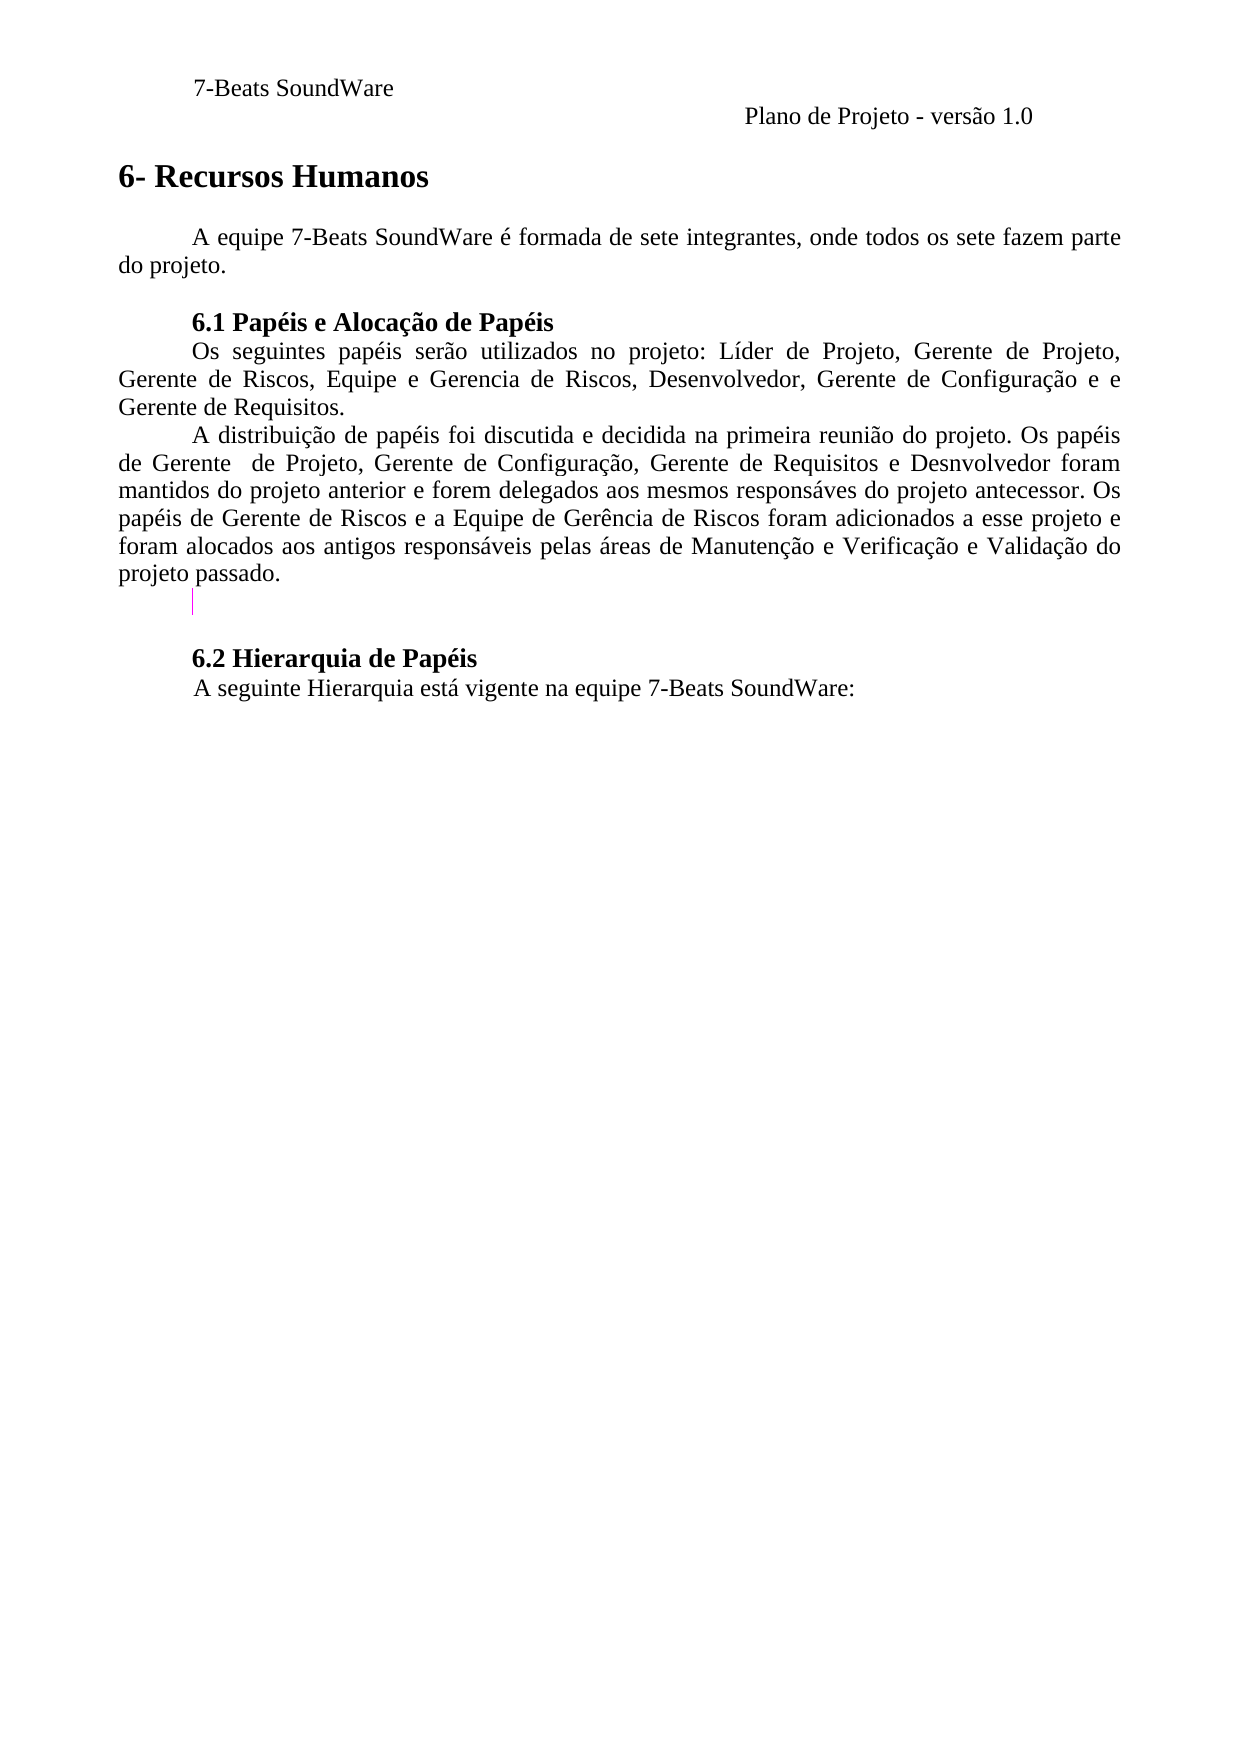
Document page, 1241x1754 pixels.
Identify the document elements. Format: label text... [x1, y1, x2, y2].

text Os seguintes papéis serão utilizados no projeto: Líder de Projeto, Gerente de Projeto, Gerente de Riscos, Equipe e Gerencia de Riscos, Desenvolvedor, Gerente de Configuração e e Gerente de Requisitos. [118, 337, 1122, 421]
subtitle 6.1 Papéis e Alocação de Papéis [118, 307, 1122, 337]
text A equipe 7-Beats SoundWare é formada de sete integrantes, onde todos os sete fazem parte do projeto. [118, 223, 1122, 279]
text A seguinte Hierarquia está vigente na equipe 7-Beats SoundWare: [192, 674, 1033, 702]
subtitle 6- Recursos Humanos [118, 158, 1122, 195]
subtitle 6.2 Hierarquia de Papéis [118, 644, 1122, 674]
text A distribuição de papéis foi discutida e decidida na primeira reunião do projeto. Os papéis de Gerente de Projeto, Gerente de Configuração, Gerente de Requisitos e Desnvolvedor foram mantidos do projeto anterior e forem delegados aos mesmos responsáves do projeto antecessor. Os papéis de Gerente de Riscos e a Equipe de Gerência de Riscos foram adicionados a esse projeto e foram alocados aos antigos responsáveis pelas áreas de Manutenção e Verificação e Validação do projeto passado. [118, 421, 1122, 587]
